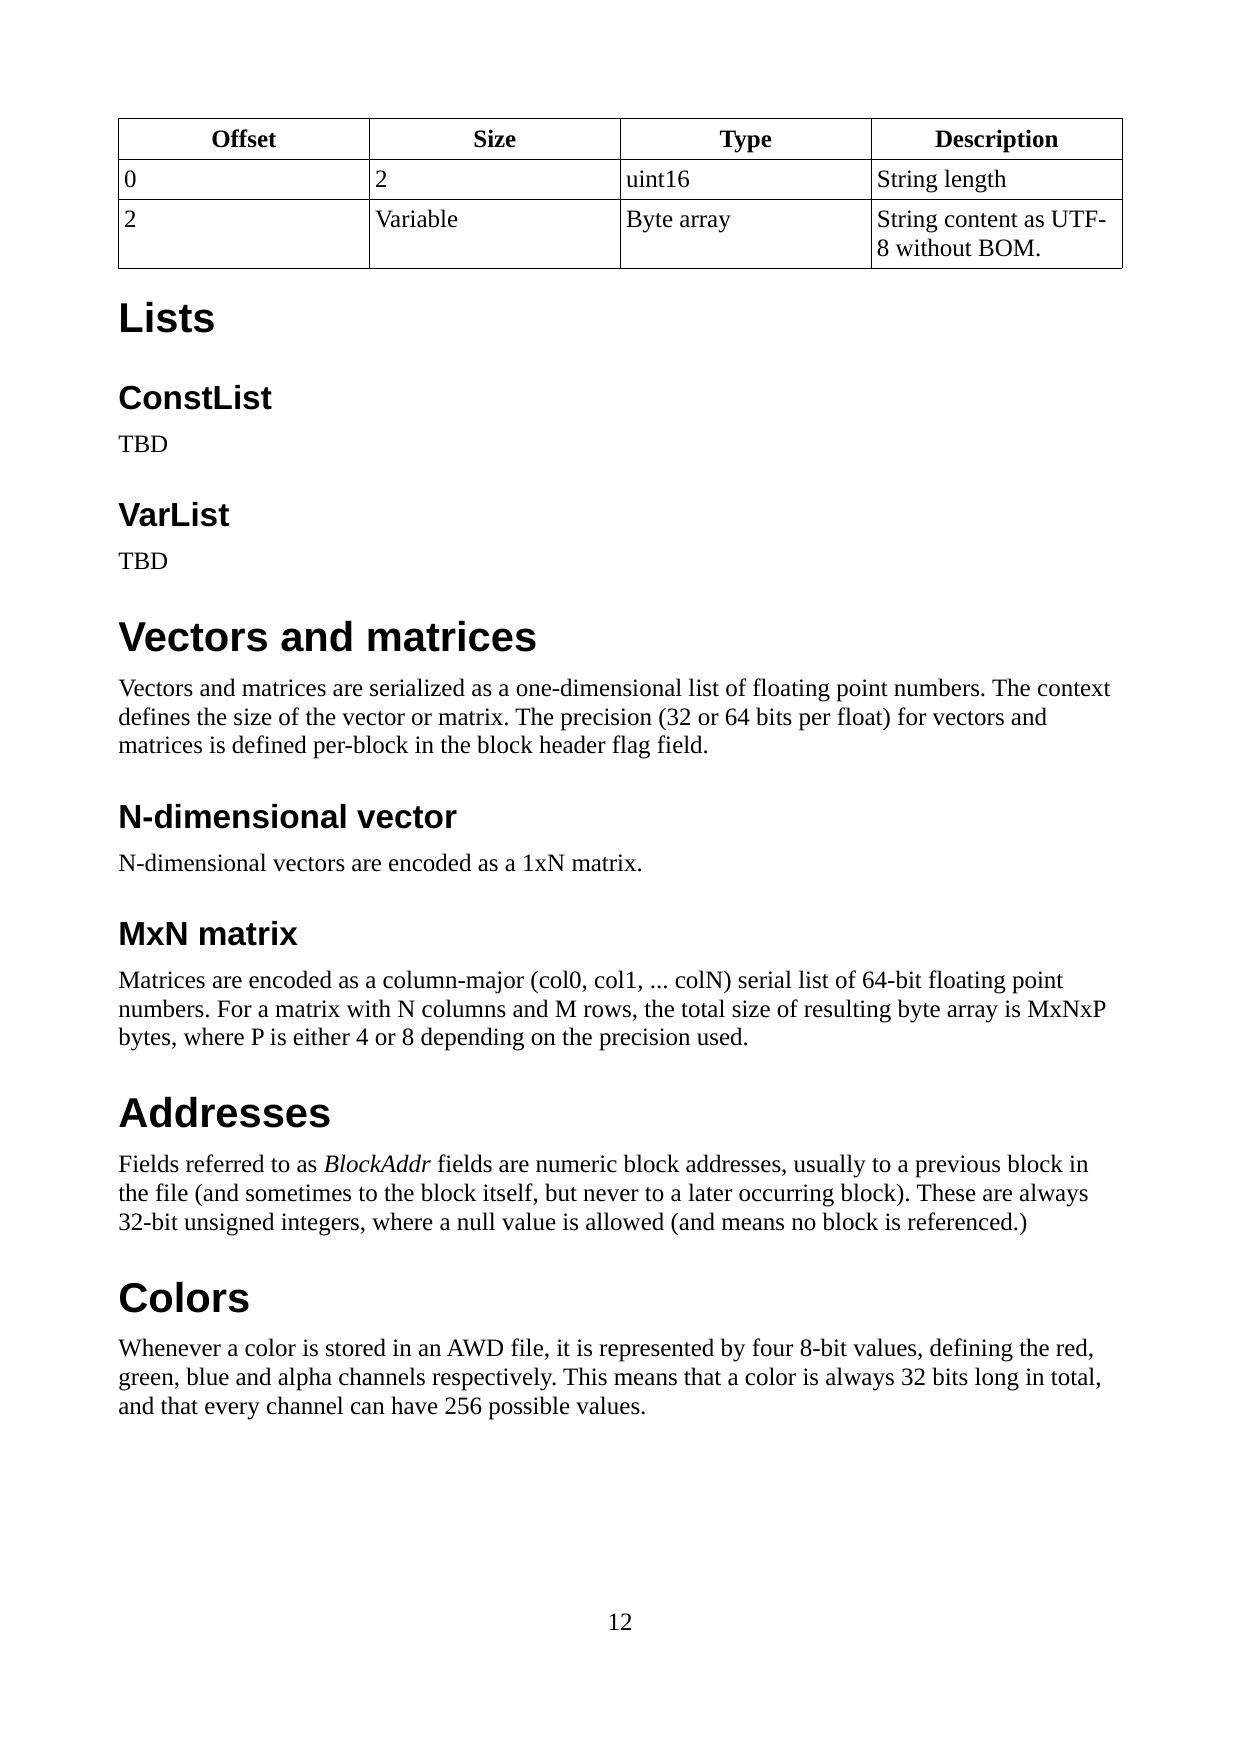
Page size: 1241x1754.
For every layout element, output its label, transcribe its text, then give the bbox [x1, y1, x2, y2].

table_header Offset [119, 119, 369, 158]
table_cell 0 [119, 160, 369, 199]
text Fields referred to as BlockAddr fields are numeric block addresses, usually to a previous block in the file (and sometimes to the block itself, but never to a later occurring block). These are always 32-bit unsigned integers, where a null value is allowed (and means no block is referenced.) [118, 1149, 1122, 1235]
subtitle Vectors and matrices [118, 613, 1122, 661]
text N-dimensional vectors are encoded as a 1xN matrix. [118, 848, 1122, 877]
table_cell String content as UTF-8 without BOM. [872, 200, 1122, 268]
subtitle N-dimensional vector [118, 797, 1122, 835]
subtitle Colors [118, 1273, 1122, 1321]
text Vectors and matrices are serialized as a one-dimensional list of floating point numbers. The context defines the size of the vector or matrix. The precision (32 or 64 bits per float) for vectors and matrices is defined per-block in the block header flag field. [118, 673, 1122, 759]
text Matrices are encoded as a column-major (col0, col1, ... colN) serial list of 64-bit floating point numbers. For a matrix with N columns and M rows, the total size of resulting byte array is MxNxP bytes, where P is either 4 or 8 depending on the precision used. [118, 965, 1122, 1051]
text TBD [118, 429, 1122, 458]
subtitle VarList [118, 496, 1122, 534]
subtitle MxN matrix [118, 914, 1122, 952]
text Whenever a color is stored in an AWD file, it is represented by four 8-bit values, defining the red, green, blue and alpha channels respectively. This means that a color is always 32 bits long in total, and that every channel can have 256 possible values. [118, 1333, 1122, 1419]
table_cell Byte array [621, 200, 871, 268]
text TBD [118, 546, 1122, 575]
table_cell String length [872, 160, 1122, 199]
table_header Type [621, 119, 871, 158]
table_cell 2 [119, 200, 369, 268]
subtitle Addresses [118, 1089, 1122, 1137]
table_cell 2 [370, 160, 620, 199]
table_cell uint16 [621, 160, 871, 199]
table_header Size [370, 119, 620, 158]
subtitle Lists [118, 293, 1122, 341]
table_header Description [872, 119, 1122, 158]
table_cell Variable [370, 200, 620, 268]
subtitle ConstList [118, 378, 1122, 417]
